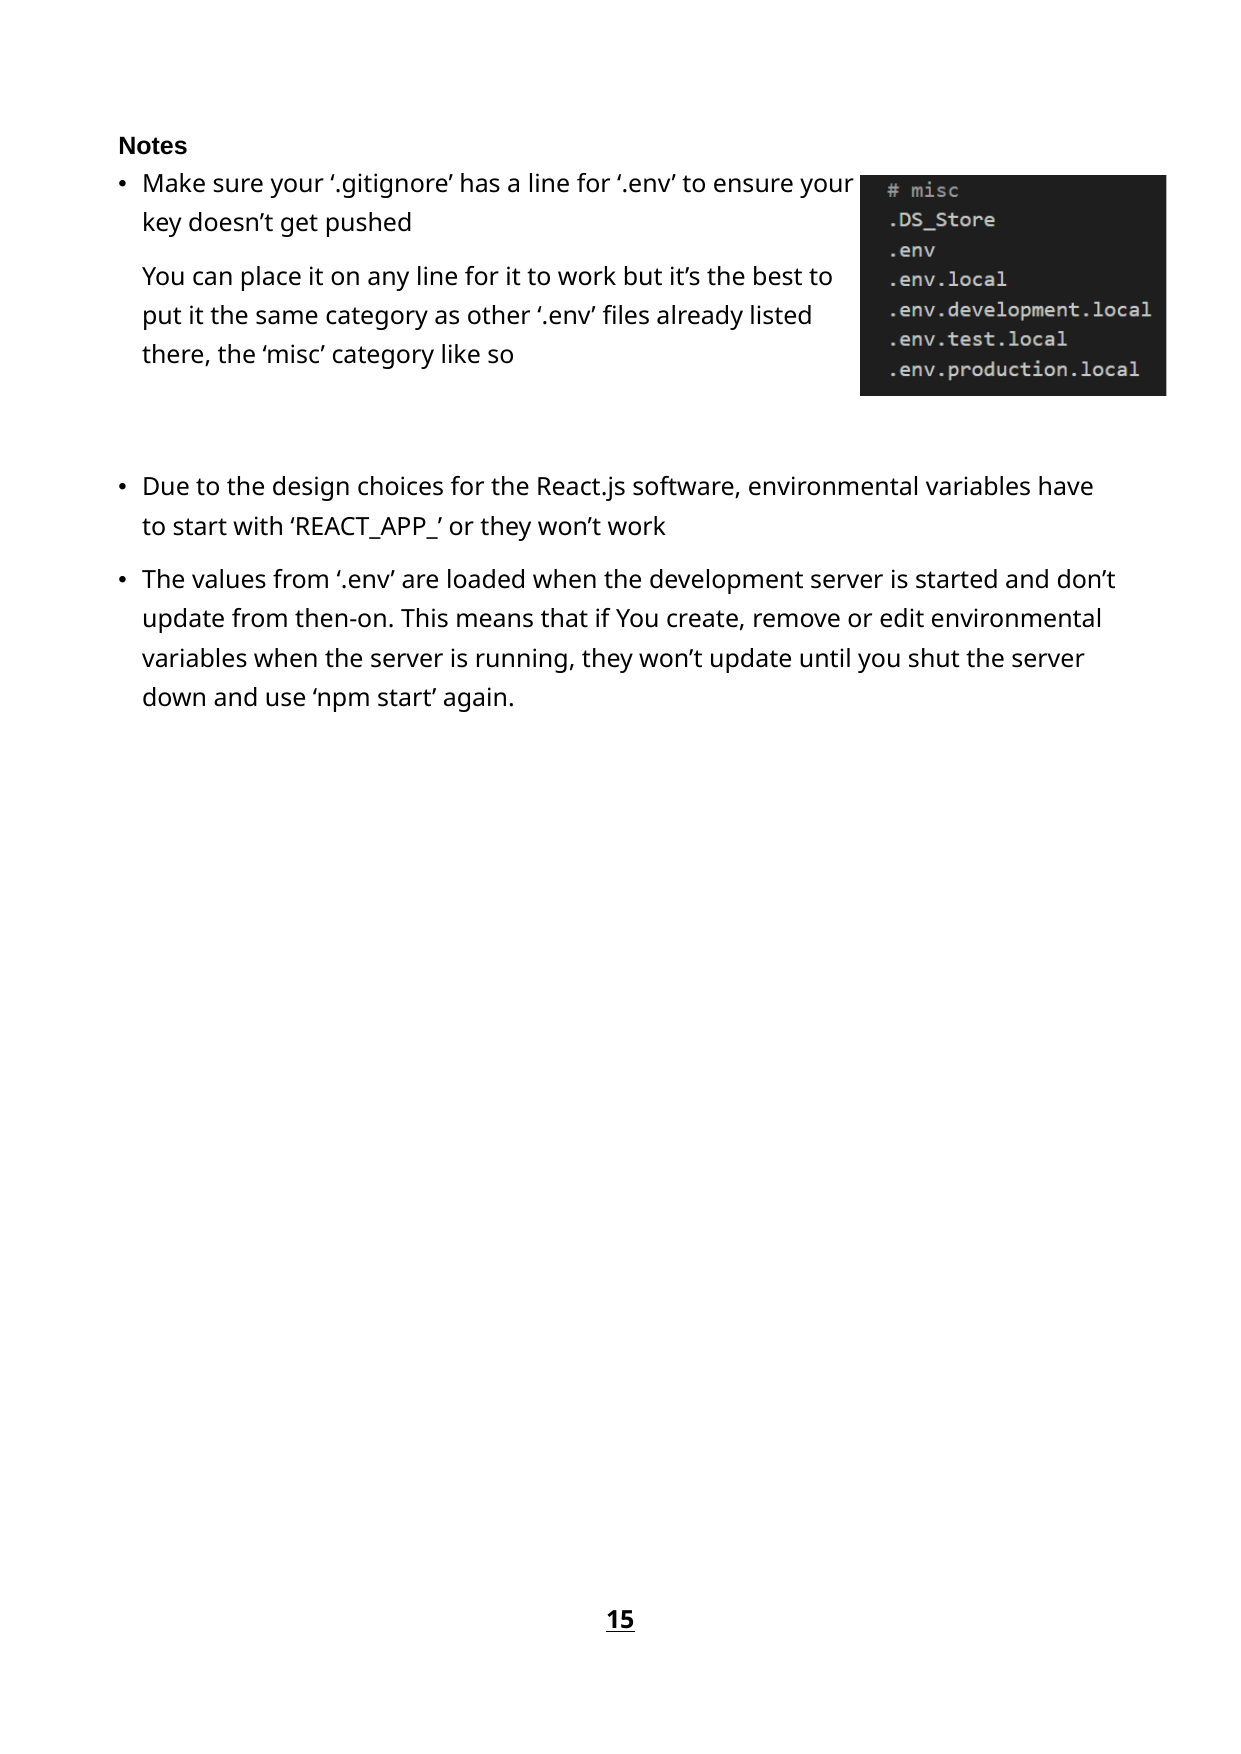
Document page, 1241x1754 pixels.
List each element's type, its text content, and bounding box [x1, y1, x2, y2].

picture [860, 175, 1167, 396]
list The values from ‘.env’ are loaded when the development server is started and don’t update from then-on. This means that if You create, remove or edit environmental variables when the server is running, they won’t update until you shut the server down and use ‘npm start’ again. [118, 562, 1122, 713]
list You can place it on any line for it to work but it’s the best to put it the same category as other ‘.env’ files already listed there, the ‘misc’ category like so [118, 258, 1122, 449]
subtitle Notes [118, 131, 1122, 159]
list Make sure your ‘.gitignore’ has a line for ‘.env’ to ensure your key doesn’t get pushed [118, 166, 1122, 239]
list Due to the design choices for the React.js software, environmental variables have to start with ‘REACT_APP_’ or they won’t work [118, 469, 1122, 542]
